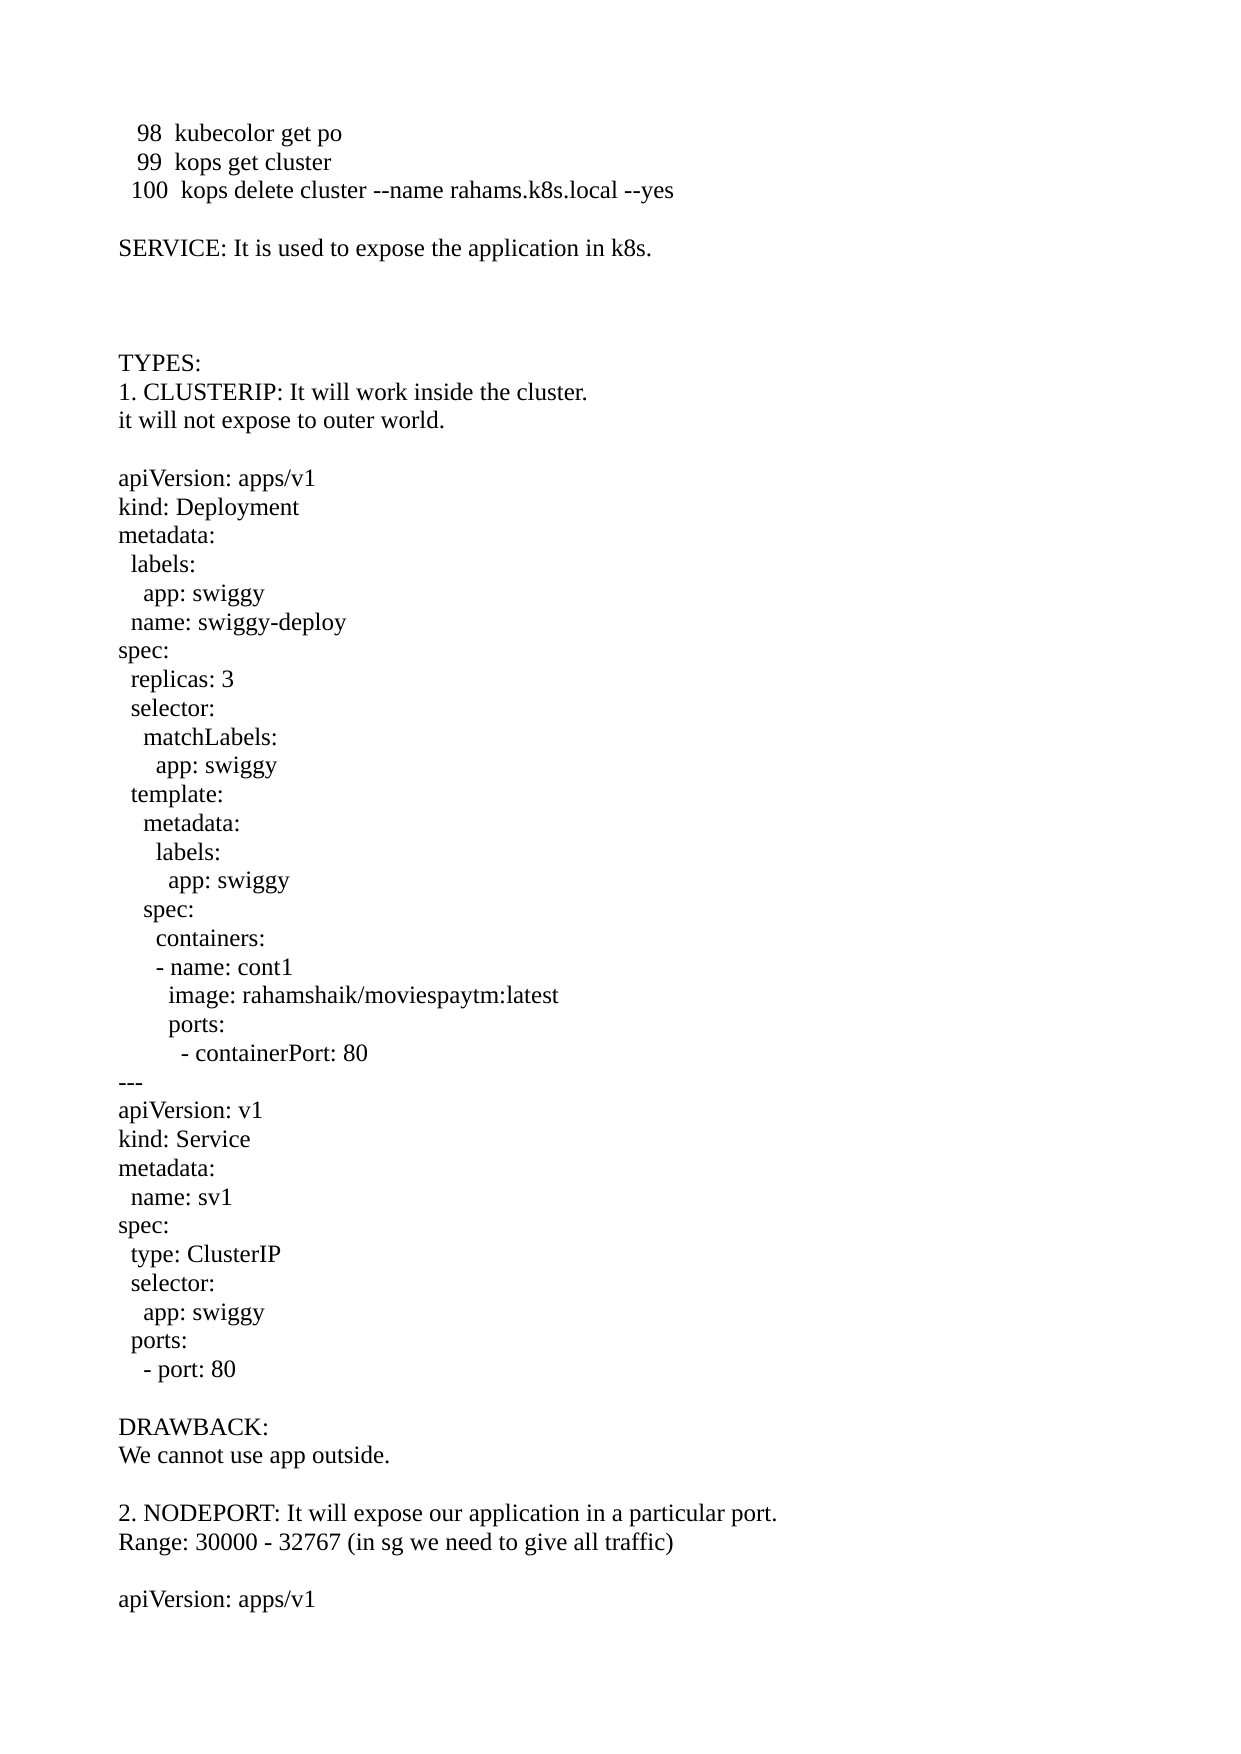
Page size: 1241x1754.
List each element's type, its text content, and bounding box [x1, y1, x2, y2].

text We cannot use app outside. [118, 1441, 1122, 1469]
text - name: cont1 [118, 952, 1122, 981]
text app: swiggy [118, 751, 1122, 779]
text 2. NODEPORT: It will expose our application in a particular port. [118, 1498, 1122, 1527]
text name: sv1 [118, 1182, 1122, 1211]
text Range: 30000 - 32767 (in sg we need to give all traffic) [118, 1527, 1122, 1556]
text matchLabels: [118, 722, 1122, 751]
text image: rahamshaik/moviespaytm:latest [118, 981, 1122, 1009]
text SERVICE: It is used to expose the application in k8s. [118, 233, 1122, 262]
text 98 kubecolor get po [118, 118, 1122, 147]
text labels: [118, 837, 1122, 866]
text it will not expose to outer world. [118, 406, 1122, 434]
text name: swiggy-deploy [118, 607, 1122, 636]
text template: [118, 779, 1122, 808]
text replicas: 3 [118, 664, 1122, 693]
text kind: Service [118, 1124, 1122, 1153]
text - port: 80 [118, 1354, 1122, 1383]
text metadata: [118, 808, 1122, 837]
text app: swiggy [118, 1297, 1122, 1326]
text ports: [118, 1326, 1122, 1354]
text apiVersion: apps/v1 [118, 1584, 1122, 1613]
text spec: [118, 894, 1122, 923]
text 99 kops get cluster [118, 147, 1122, 176]
text containers: [118, 923, 1122, 952]
text - containerPort: 80 [118, 1038, 1122, 1067]
text 1. CLUSTERIP: It will work inside the cluster. [118, 377, 1122, 406]
text kind: Deployment [118, 492, 1122, 521]
text 100 kops delete cluster --name rahams.k8s.local --yes [118, 176, 1122, 204]
text --- [118, 1067, 1122, 1096]
text spec: [118, 636, 1122, 664]
text spec: [118, 1211, 1122, 1239]
text metadata: [118, 521, 1122, 549]
text app: swiggy [118, 578, 1122, 607]
text selector: [118, 1268, 1122, 1297]
text DRAWBACK: [118, 1412, 1122, 1441]
text app: swiggy [118, 866, 1122, 894]
text labels: [118, 549, 1122, 578]
text ports: [118, 1009, 1122, 1038]
text selector: [118, 693, 1122, 722]
text TYPES: [118, 348, 1122, 377]
text apiVersion: apps/v1 [118, 463, 1122, 492]
text metadata: [118, 1153, 1122, 1182]
text apiVersion: v1 [118, 1096, 1122, 1124]
text type: ClusterIP [118, 1239, 1122, 1268]
